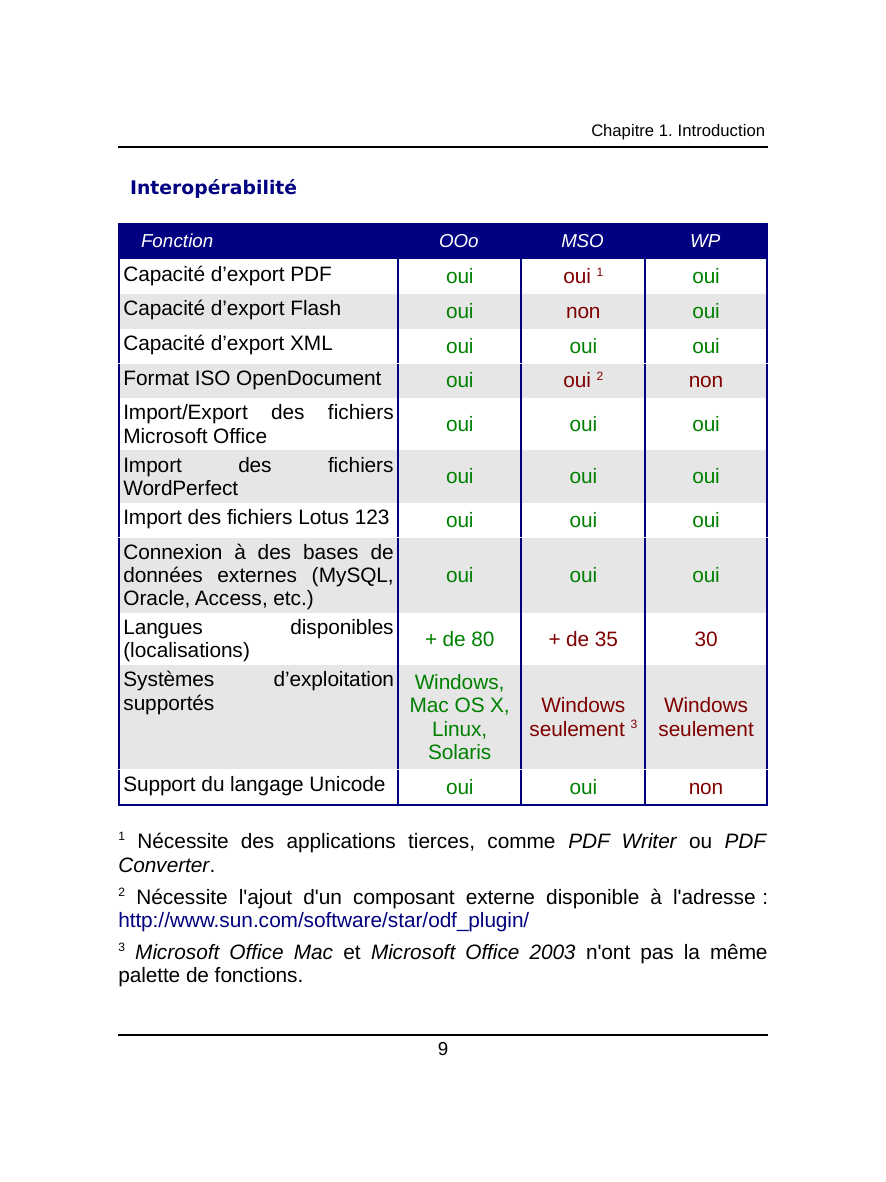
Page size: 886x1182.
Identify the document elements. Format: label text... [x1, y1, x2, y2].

table_cell Import des fichiers WordPerfect [120, 450, 397, 503]
table_cell non [522, 294, 644, 329]
table_cell Format ISO OpenDocument [120, 364, 397, 398]
table_cell Import des fichiers Lotus 123 [120, 503, 397, 537]
table_cell oui [646, 503, 766, 537]
table_cell oui [399, 538, 520, 613]
table_cell Connexion à des bases de données externes (MySQL, Oracle, Access, etc.) [120, 538, 397, 613]
table_cell Langues disponibles (localisations) [120, 613, 397, 665]
text 2 Nécessite l'ajout d'un composant externe disponible à l'adresse : http://www.sun.com/software/star/odf_plugin/ [118, 885, 768, 932]
table_cell oui [399, 398, 520, 450]
table_cell oui [646, 450, 766, 503]
table_cell oui [646, 294, 766, 329]
table_cell oui [399, 450, 520, 503]
table_cell Windows seulement 3 [522, 665, 644, 769]
table_cell oui [646, 538, 766, 613]
table_cell Systèmes d’exploitation supportés [120, 665, 397, 769]
table_header MSO [522, 225, 644, 257]
table_cell 30 [646, 613, 766, 665]
table_cell oui [399, 364, 520, 398]
table_cell oui [646, 329, 766, 363]
table_header OOo [399, 225, 520, 257]
table_cell + de 35 [522, 613, 644, 665]
table_cell Support du langage Unicode [120, 770, 397, 804]
table_cell oui [522, 538, 644, 613]
table_cell Capacité d’export Flash [120, 294, 397, 329]
text 3 Microsoft Office Mac et Microsoft Office 2003 n'ont pas la même palette de fonctions. [118, 941, 768, 987]
table_cell oui [522, 503, 644, 537]
table_cell oui [399, 259, 520, 294]
table_cell + de 80 [399, 613, 520, 665]
table_cell oui 1 [522, 259, 644, 294]
table_cell oui [522, 398, 644, 450]
table_cell Capacité d’export PDF [120, 259, 397, 294]
table_cell oui 2 [522, 364, 644, 398]
table_cell oui [399, 503, 520, 537]
table_cell Windows seulement [646, 665, 766, 769]
table_cell oui [646, 259, 766, 294]
table_header WP [646, 225, 766, 257]
table_cell Capacité d’export XML [120, 329, 397, 363]
table_cell non [646, 364, 766, 398]
table_cell oui [399, 770, 520, 804]
table_cell oui [522, 450, 644, 503]
text 1 Nécessite des applications tierces, comme PDF Writer ou PDF Converter. [118, 830, 768, 876]
table_header Fonction [120, 225, 397, 257]
table_cell Import/Export des fichiers Microsoft Office [120, 398, 397, 450]
subtitle Interopérabilité [130, 177, 768, 199]
table_cell oui [646, 398, 766, 450]
table_cell oui [522, 329, 644, 363]
table_cell oui [522, 770, 644, 804]
table_cell non [646, 770, 766, 804]
table_cell oui [399, 294, 520, 329]
table_cell oui [399, 329, 520, 363]
table_cell Windows, Mac OS X, Linux, Solaris [399, 665, 520, 769]
